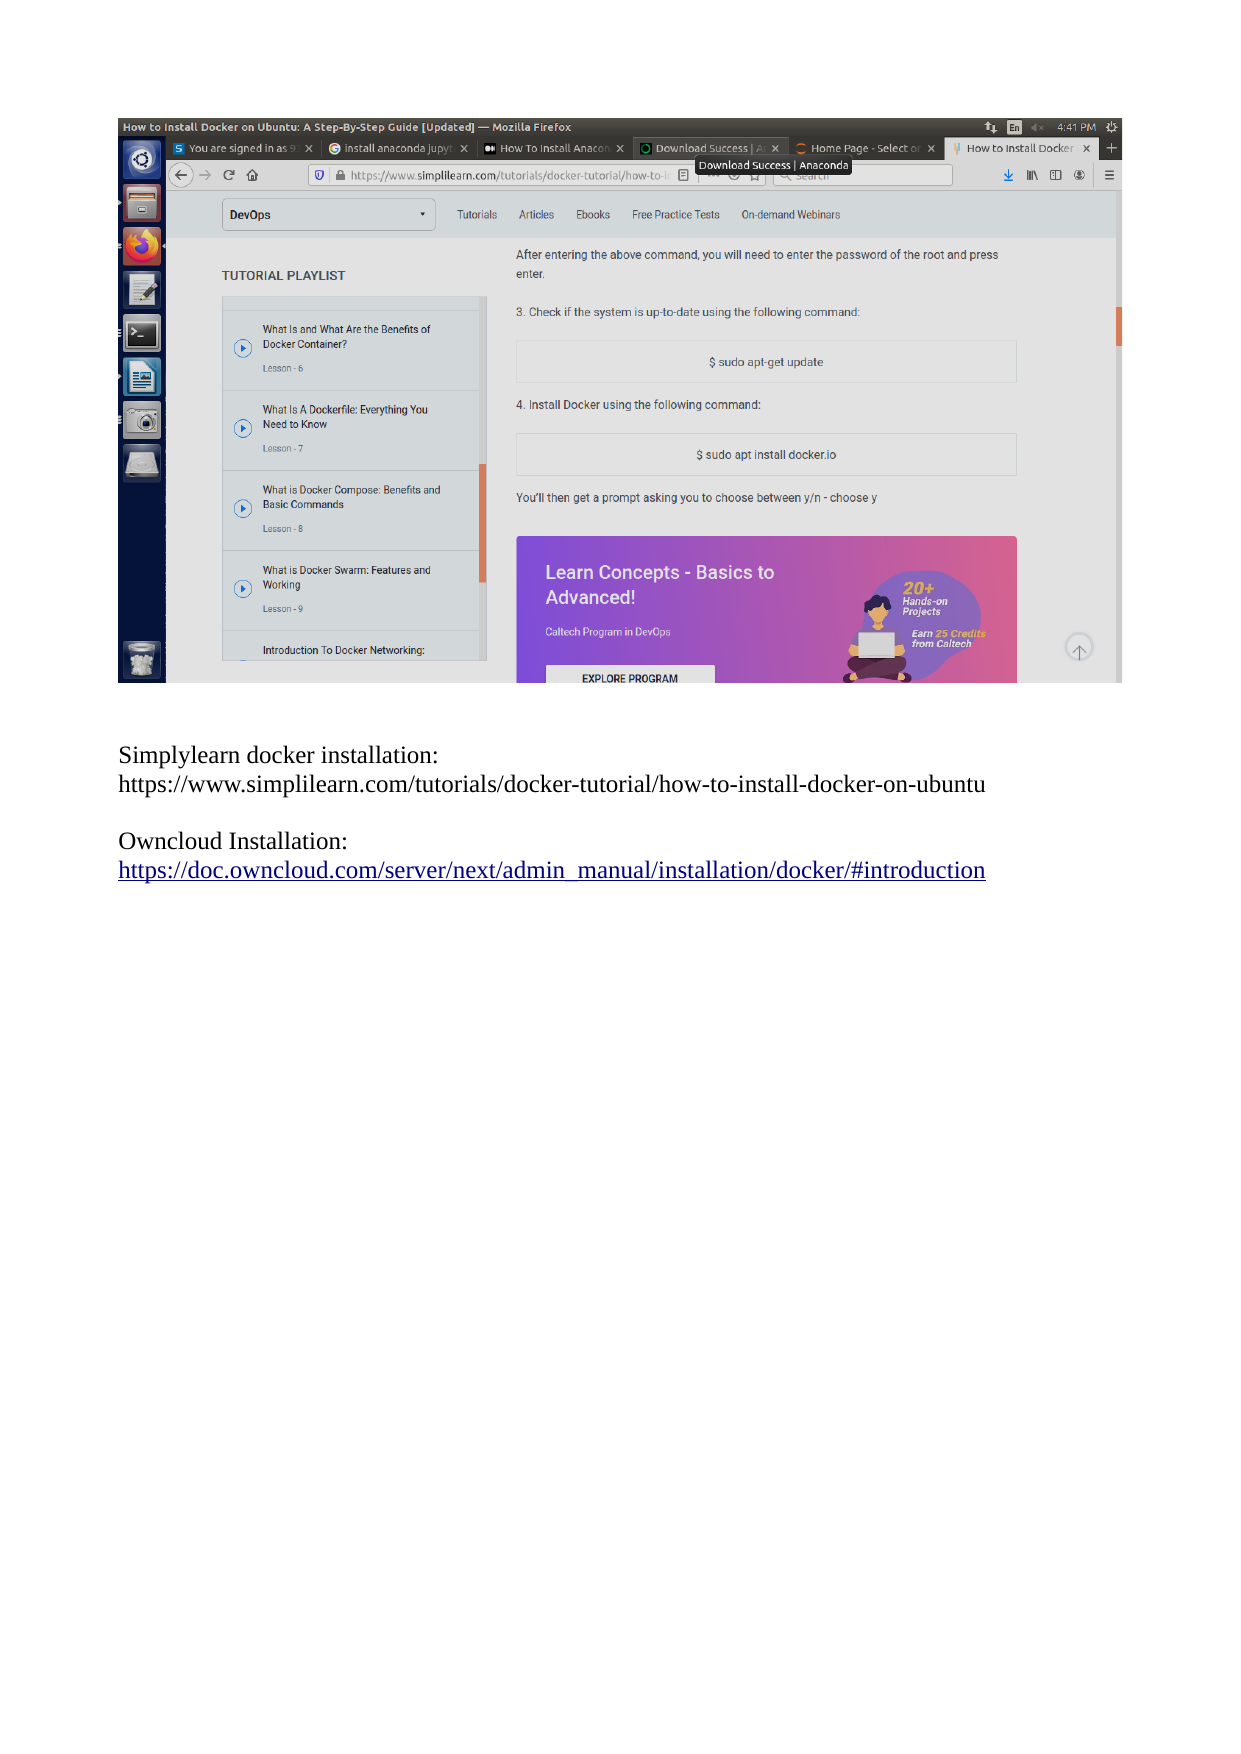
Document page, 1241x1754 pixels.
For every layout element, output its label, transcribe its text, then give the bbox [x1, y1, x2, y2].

text Simplylearn docker installation: [118, 740, 1122, 769]
text https://www.simplilearn.com/tutorials/docker-tutorial/how-to-install-docker-on-ubuntu [118, 769, 1122, 797]
text https://doc.owncloud.com/server/next/admin_manual/installation/docker/#introduction [118, 855, 1122, 884]
picture [118, 118, 1123, 683]
text Owncloud Installation: [118, 826, 1122, 855]
